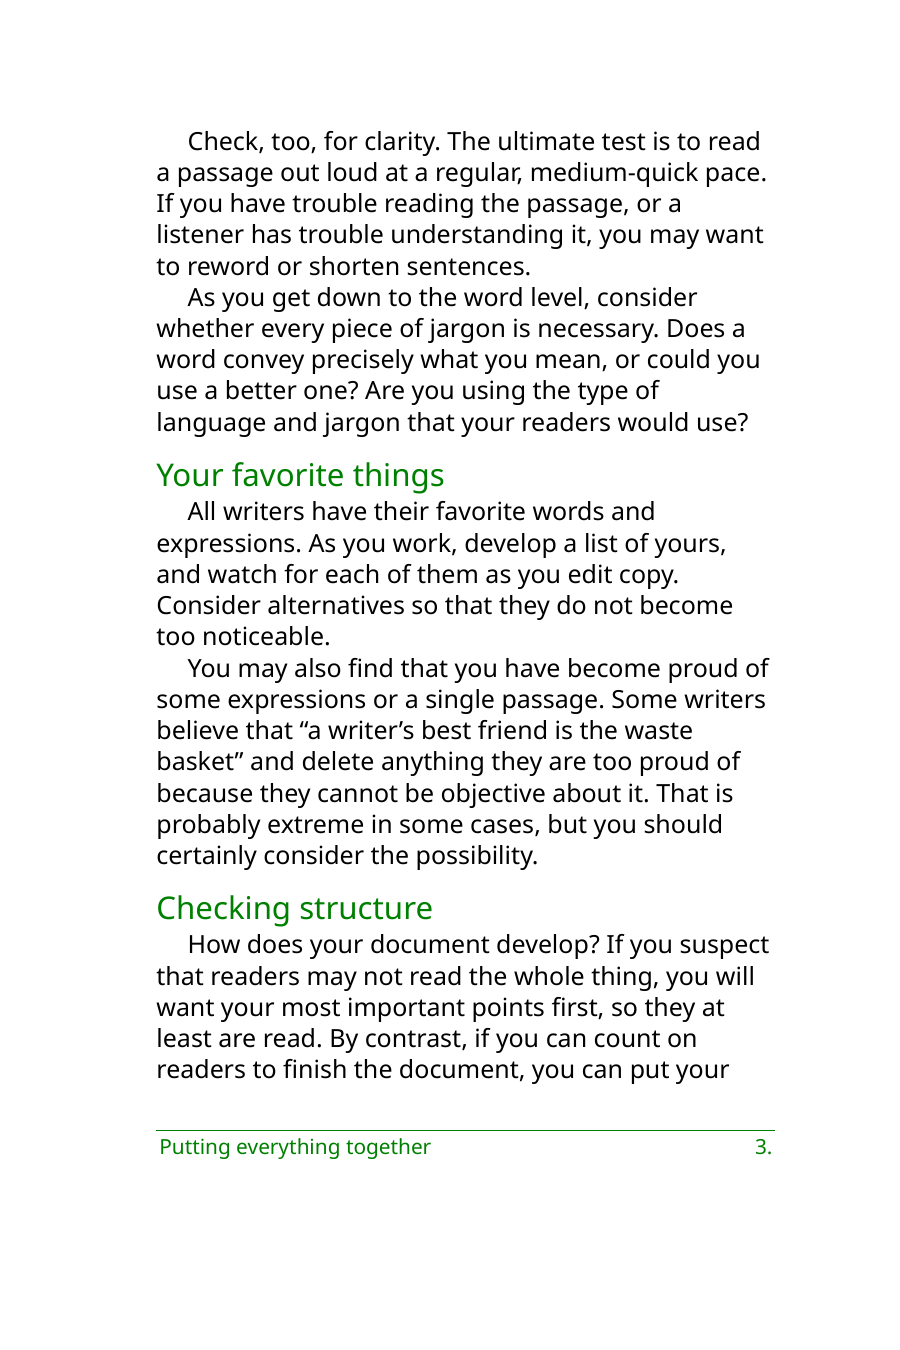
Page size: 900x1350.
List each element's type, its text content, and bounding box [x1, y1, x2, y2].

text You may also find that you have become proud of some expressions or a single passage. Some writers believe that “a writer’s best friend is the waste basket” and delete anything they are too proud of because they cannot be objective about it. That is probably extreme in some cases, but you should certainly consider the possibility. [156, 652, 775, 871]
text As you get down to the word level, consider whether every piece of jargon is necessary. Does a word convey precisely what you mean, or could you use a better one? Are you using the type of language and jargon that your readers would use? [156, 281, 775, 437]
text Check, too, for clarity. The ultimate test is to read a passage out loud at a regular, medium-quick pace. If you have trouble reading the passage, or a listener has trouble understanding it, you may want to reword or shorten sentences. [156, 125, 775, 281]
subtitle Your favorite things [156, 453, 775, 496]
text All writers have their favorite words and expressions. As you work, develop a list of yours, and watch for each of them as you edit copy. Consider alternatives so that they do not become too noticeable. [156, 496, 775, 652]
subtitle Checking structure [156, 886, 775, 929]
text How does your document develop? If you suspect that readers may not read the whole thing, you will want your most important points first, so they at least are read. By contrast, if you can count on readers to finish the document, you can put your [156, 929, 775, 1085]
